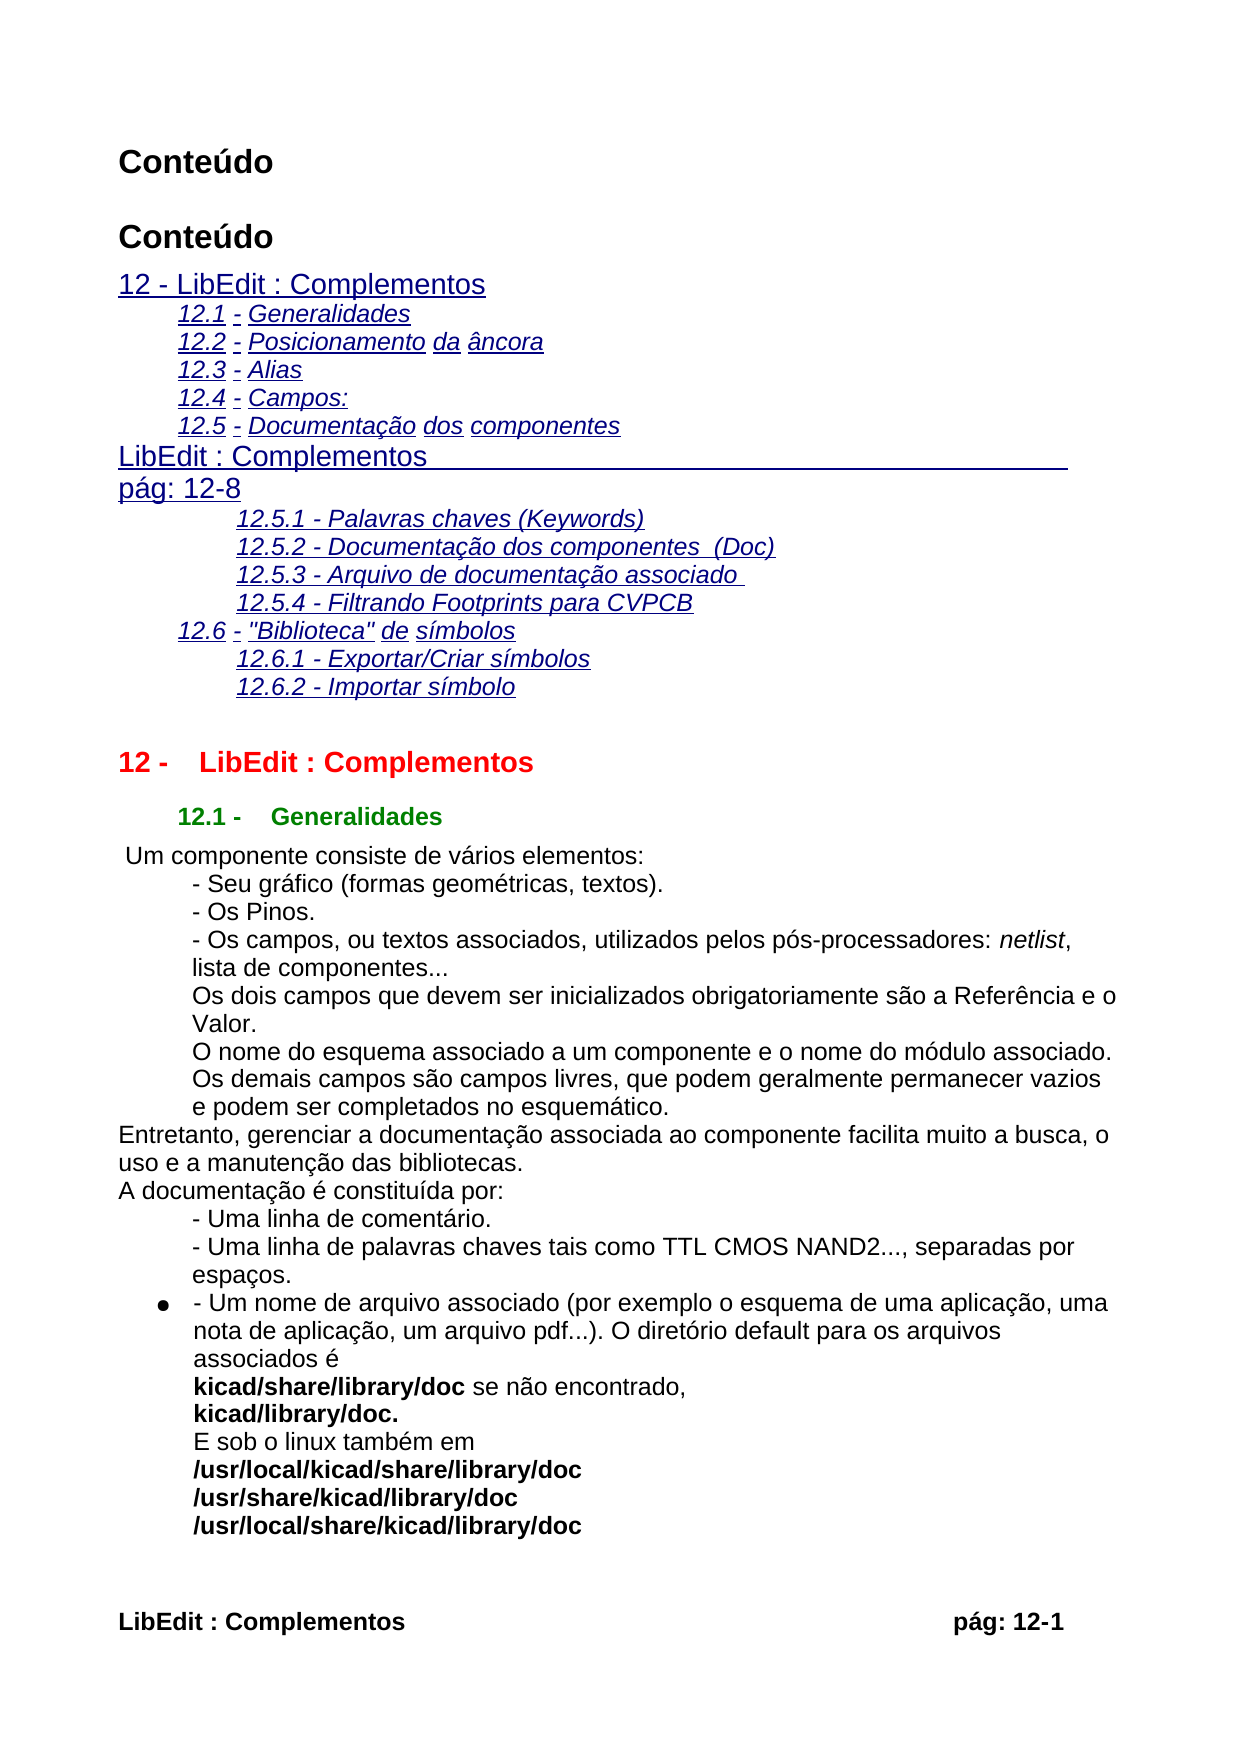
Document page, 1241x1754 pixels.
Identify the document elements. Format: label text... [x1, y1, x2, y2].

text 12.2 - Posicionamento da âncora [177, 328, 1122, 356]
text 12 - LibEdit : Complementos [118, 268, 1122, 300]
subtitle Conteúdo [118, 143, 1122, 180]
subtitle LibEdit : Complementos [118, 746, 1122, 779]
text - Os campos, ou textos associados, utilizados pelos pós-processadores: netlist, lista de componentes... Os dois campos que devem ser inicializados obrigatoriamente são a Referência e o Valor. O nome do esquema associado a um componente e o nome do módulo associado. Os demais campos são campos livres, que podem geralmente permanecer vazios e podem ser completados no esquemático. [192, 926, 1122, 1121]
text 12.6 - "Biblioteca" de símbolos [177, 617, 1122, 645]
text 12.5 - Documentação dos componentes [177, 412, 1122, 440]
text 12.5.2 - Documentação dos componentes (Doc) [236, 533, 1122, 561]
text Entretanto, gerenciar a documentação associada ao componente facilita muito a busca, o uso e a manutenção das bibliotecas. [118, 1121, 1122, 1177]
text 12.6.2 - Importar símbolo [236, 673, 1122, 701]
text 12.3 - Alias [177, 356, 1122, 384]
text - Uma linha de palavras chaves tais como TTL CMOS NAND2..., separadas por espaços. [192, 1233, 1122, 1289]
text 12.4 - Campos: [177, 384, 1122, 412]
text 12.1 - Generalidades [177, 300, 1122, 328]
text A documentação é constituída por: [118, 1177, 1122, 1205]
text 12.5.4 - Filtrando Footprints para CVPCB [236, 589, 1122, 617]
list - Um nome de arquivo associado (por exemplo o esquema de uma aplicação, uma nota de aplicação, um arquivo pdf...). O diretório default para os arquivos associados é kicad/share/library/doc se não encontrado, kicad/library/doc. E sob o linux também em /usr/local/kicad/share/library/doc /usr/share/kicad/library/doc /usr/local/share/kicad/library/doc [156, 1289, 1122, 1540]
text - Uma linha de comentário. [192, 1205, 1122, 1233]
text - Os Pinos. [192, 898, 1122, 926]
text 12.6.1 - Exportar/Criar símbolos [236, 645, 1122, 673]
text Um componente consiste de vários elementos: [118, 842, 1122, 870]
text LibEdit : Complementos pág: 12-8 [118, 440, 1122, 505]
subtitle Conteúdo [118, 218, 1122, 255]
subtitle Generalidades [177, 802, 1122, 830]
text - Seu gráfico (formas geométricas, textos). [192, 870, 1122, 898]
text 12.5.1 - Palavras chaves (Keywords) [236, 505, 1122, 533]
text 12.5.3 - Arquivo de documentação associado [236, 561, 1122, 589]
